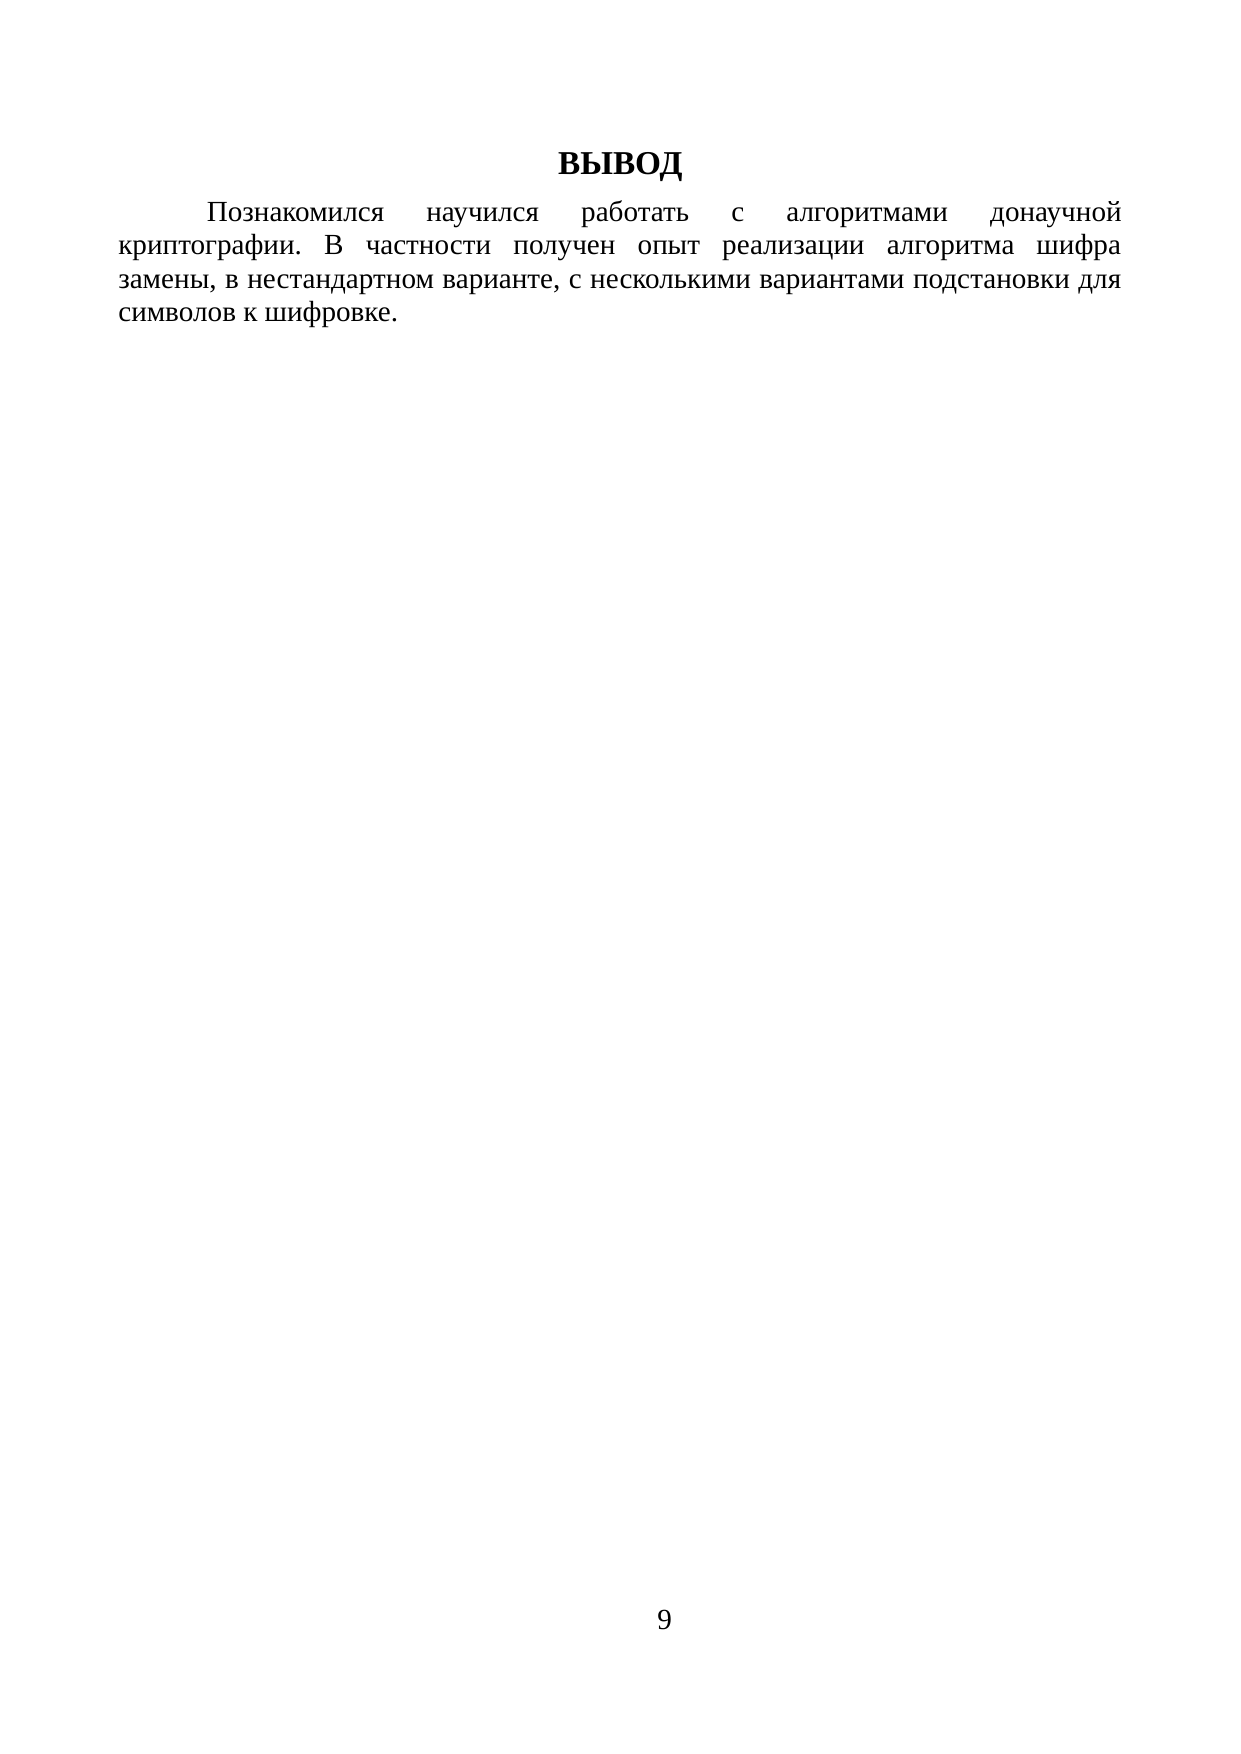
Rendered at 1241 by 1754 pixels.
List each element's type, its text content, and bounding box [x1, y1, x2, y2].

text Познакомился научился работать с алгоритмами донаучной криптографии. В частности получен опыт реализации алгоритма шифра замены, в нестандартном варианте, с несколькими вариантами подстановки для символов к шифровке. [118, 194, 1122, 328]
subtitle ВЫВОД [118, 143, 1122, 181]
